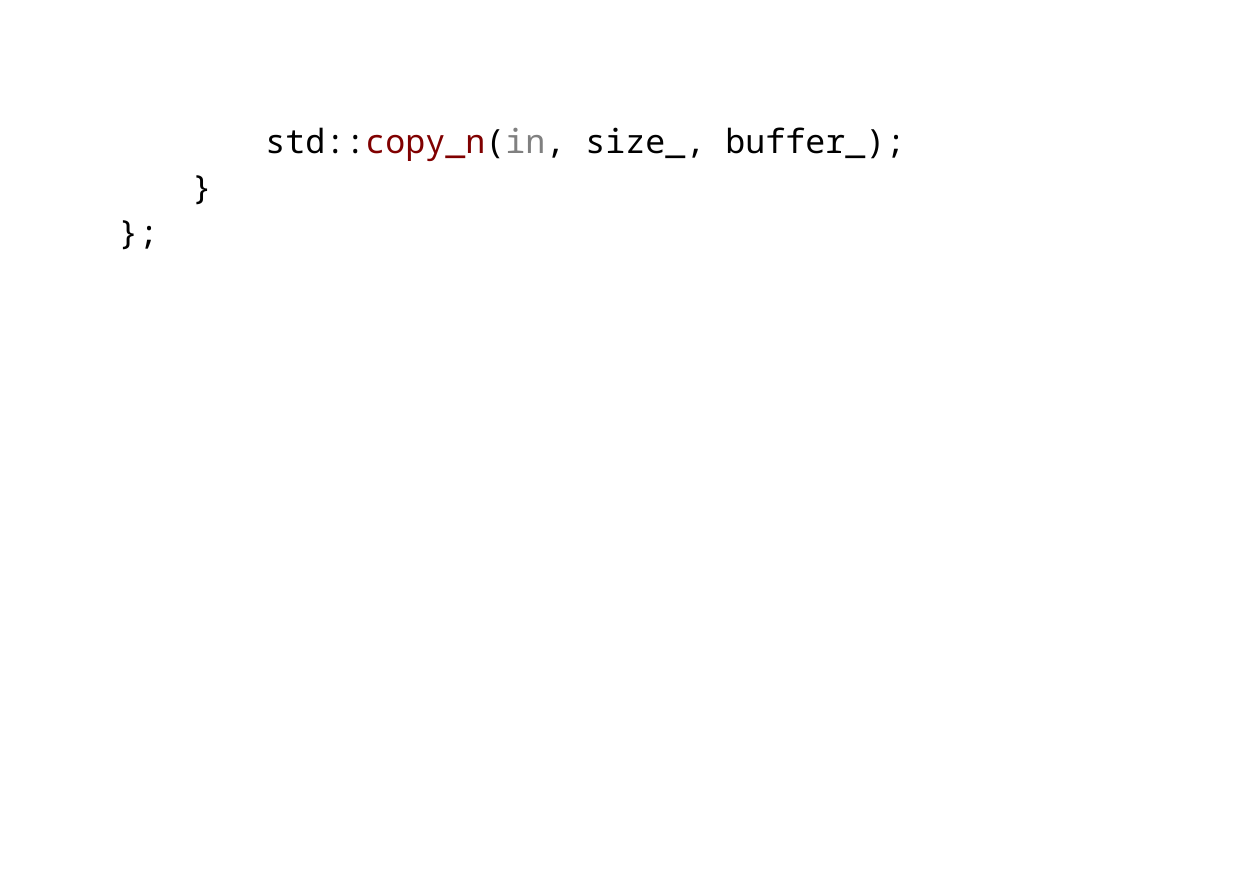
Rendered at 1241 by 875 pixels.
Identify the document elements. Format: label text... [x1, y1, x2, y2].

text } [118, 163, 1122, 209]
text }; [118, 209, 1122, 254]
text std::copy_n(in, size_, buffer_); [118, 118, 1122, 163]
